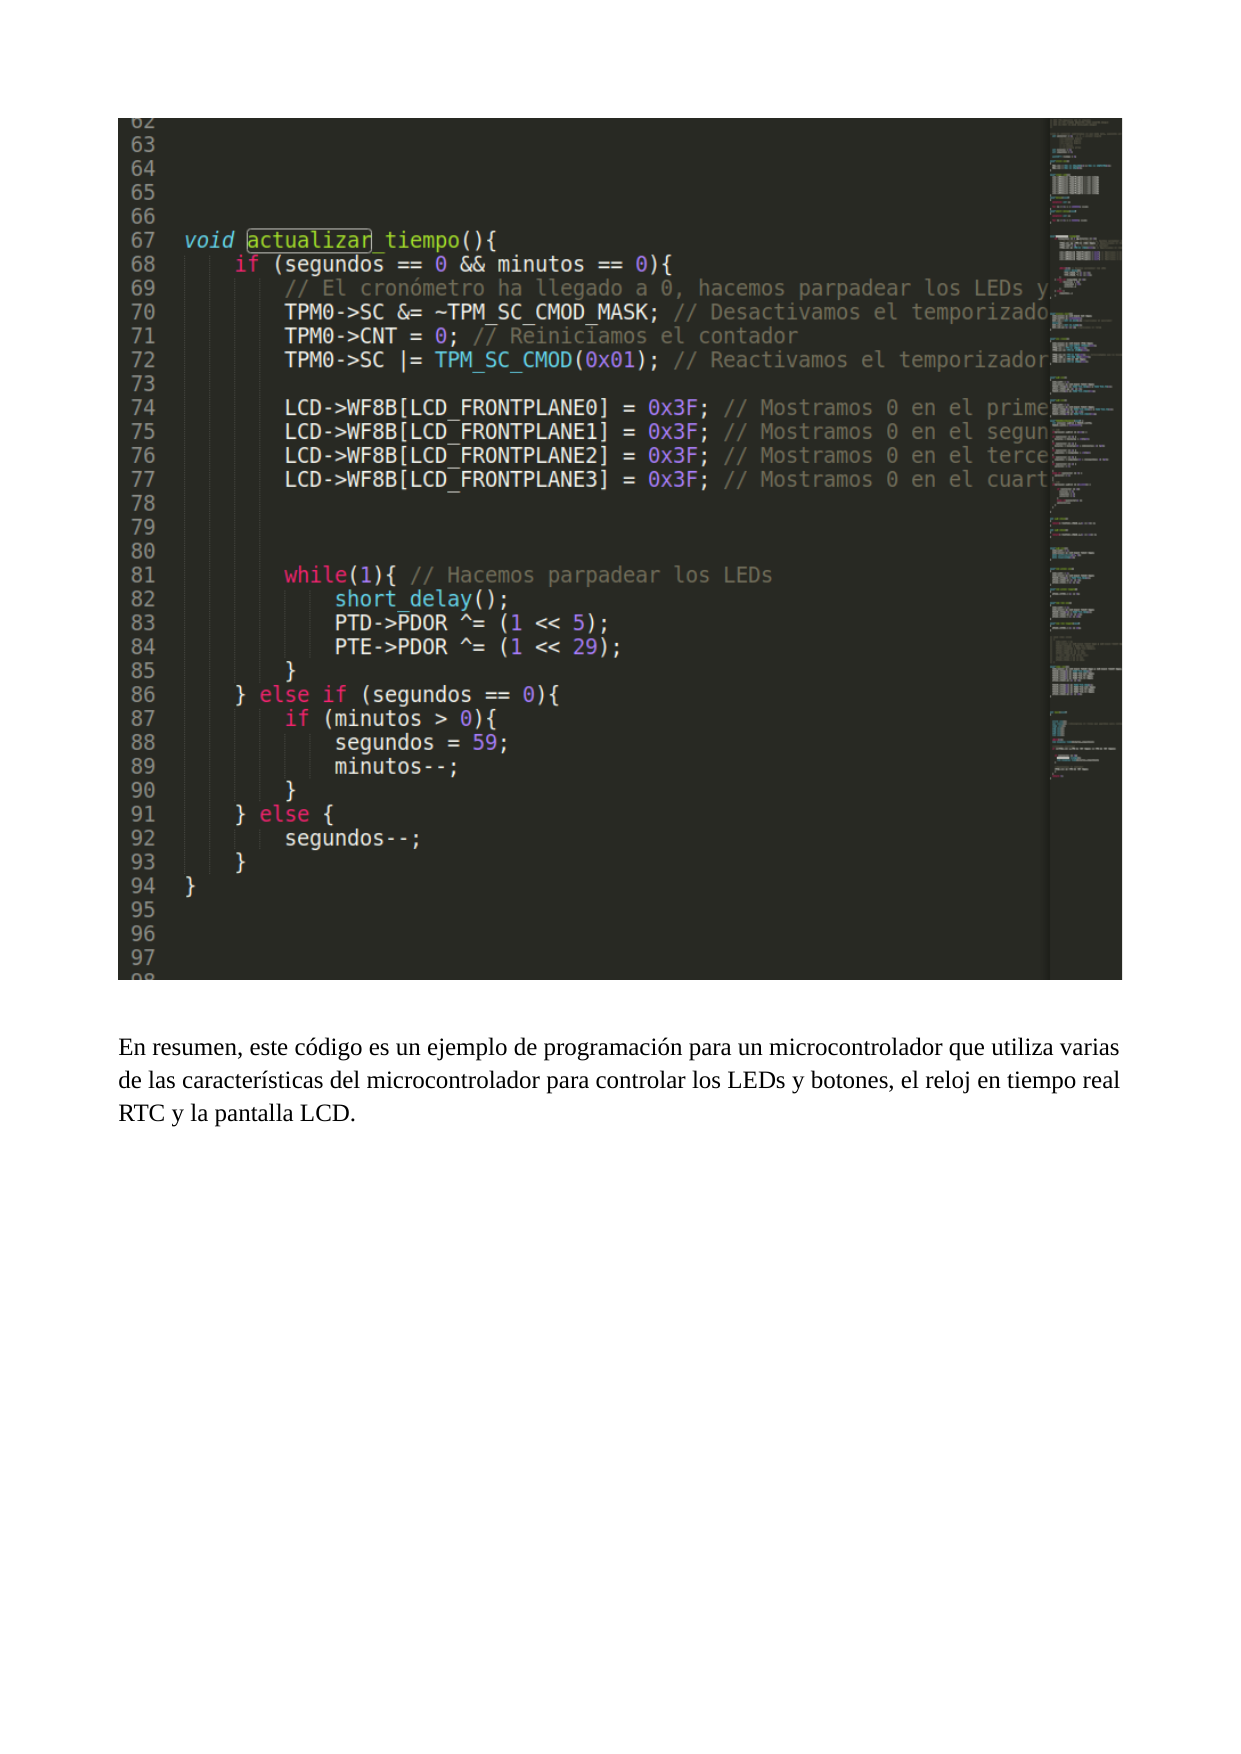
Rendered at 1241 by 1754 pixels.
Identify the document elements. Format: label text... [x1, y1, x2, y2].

text En resumen, este código es un ejemplo de programación para un microcontrolador que utiliza varias de las características del microcontrolador para controlar los LEDs y botones, el reloj en tiempo real RTC y la pantalla LCD. [118, 1032, 1122, 1126]
picture [118, 118, 1123, 980]
